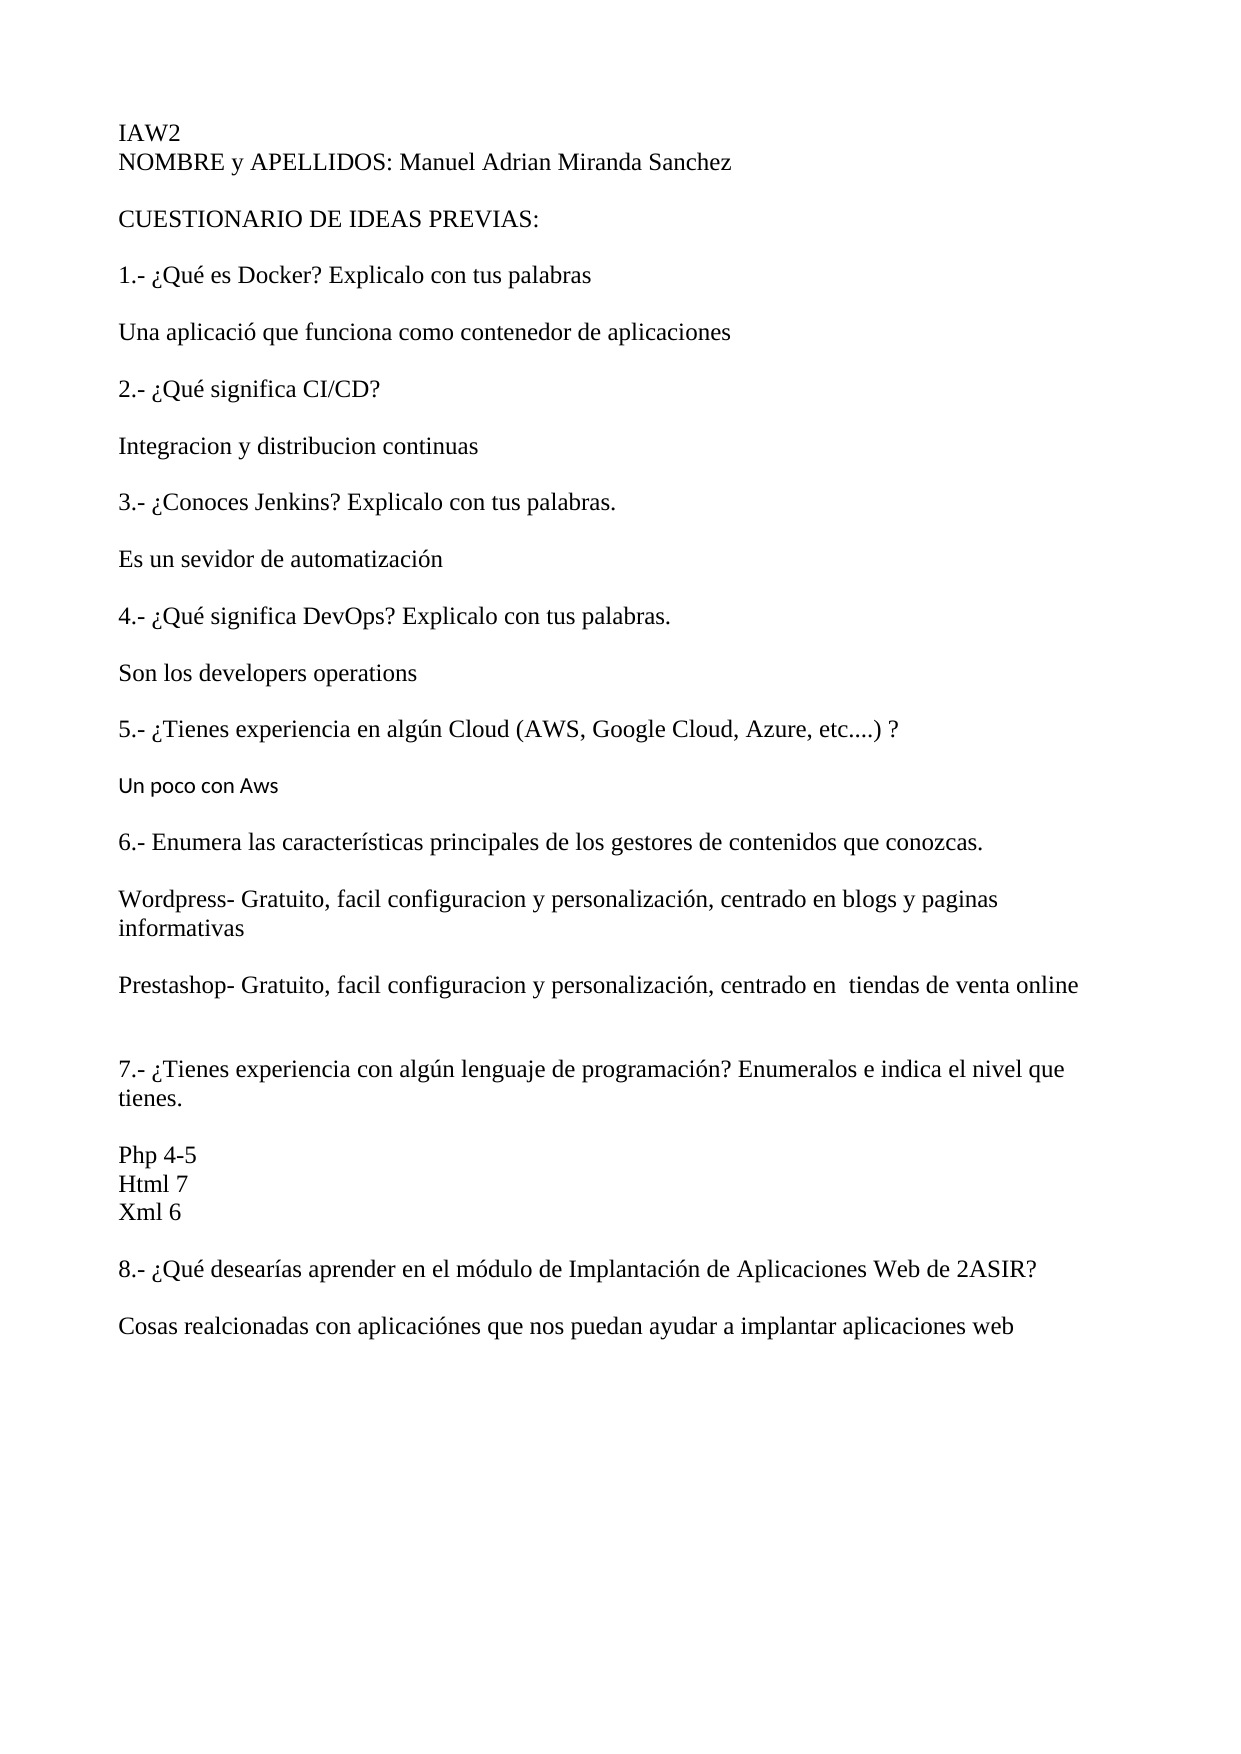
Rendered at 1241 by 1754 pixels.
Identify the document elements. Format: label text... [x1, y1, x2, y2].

text CUESTIONARIO DE IDEAS PREVIAS: [118, 204, 1122, 232]
text Prestashop- Gratuito, facil configuracion y personalización, centrado en tiendas de venta online [118, 970, 1122, 998]
text 5.- ¿Tienes experiencia en algún Cloud (AWS, Google Cloud, Azure, etc....) ? [118, 714, 1122, 743]
text Xml 6 [118, 1197, 1122, 1226]
text IAW2 [118, 118, 1122, 147]
text 4.- ¿Qué significa DevOps? Explicalo con tus palabras. [118, 601, 1122, 630]
text Php 4-5 [118, 1140, 1122, 1169]
text Una aplicació que funciona como contenedor de aplicaciones [118, 317, 1122, 346]
text NOMBRE y APELLIDOS: Manuel Adrian Miranda Sanchez [118, 147, 1122, 176]
text Integracion y distribucion continuas [118, 431, 1122, 459]
text Es un sevidor de automatización [118, 544, 1122, 573]
text 1.- ¿Qué es Docker? Explicalo con tus palabras [118, 260, 1122, 289]
text Cosas realcionadas con aplicaciónes que nos puedan ayudar a implantar aplicaciones web [118, 1311, 1122, 1340]
text 3.- ¿Conoces Jenkins? Explicalo con tus palabras. [118, 487, 1122, 516]
text 6.- Enumera las características principales de los gestores de contenidos que conozcas. [118, 827, 1122, 856]
text Son los developers operations [118, 658, 1122, 687]
text 8.- ¿Qué desearías aprender en el módulo de Implantación de Aplicaciones Web de 2ASIR? [118, 1254, 1122, 1283]
text Un poco con Aws [118, 771, 1122, 799]
text Wordpress- Gratuito, facil configuracion y personalización, centrado en blogs y paginas informativas [118, 884, 1122, 942]
text 7.- ¿Tienes experiencia con algún lenguaje de programación? Enumeralos e indica el nivel que tienes. [118, 1054, 1122, 1112]
text Html 7 [118, 1169, 1122, 1197]
text 2.- ¿Qué significa CI/CD? [118, 374, 1122, 403]
